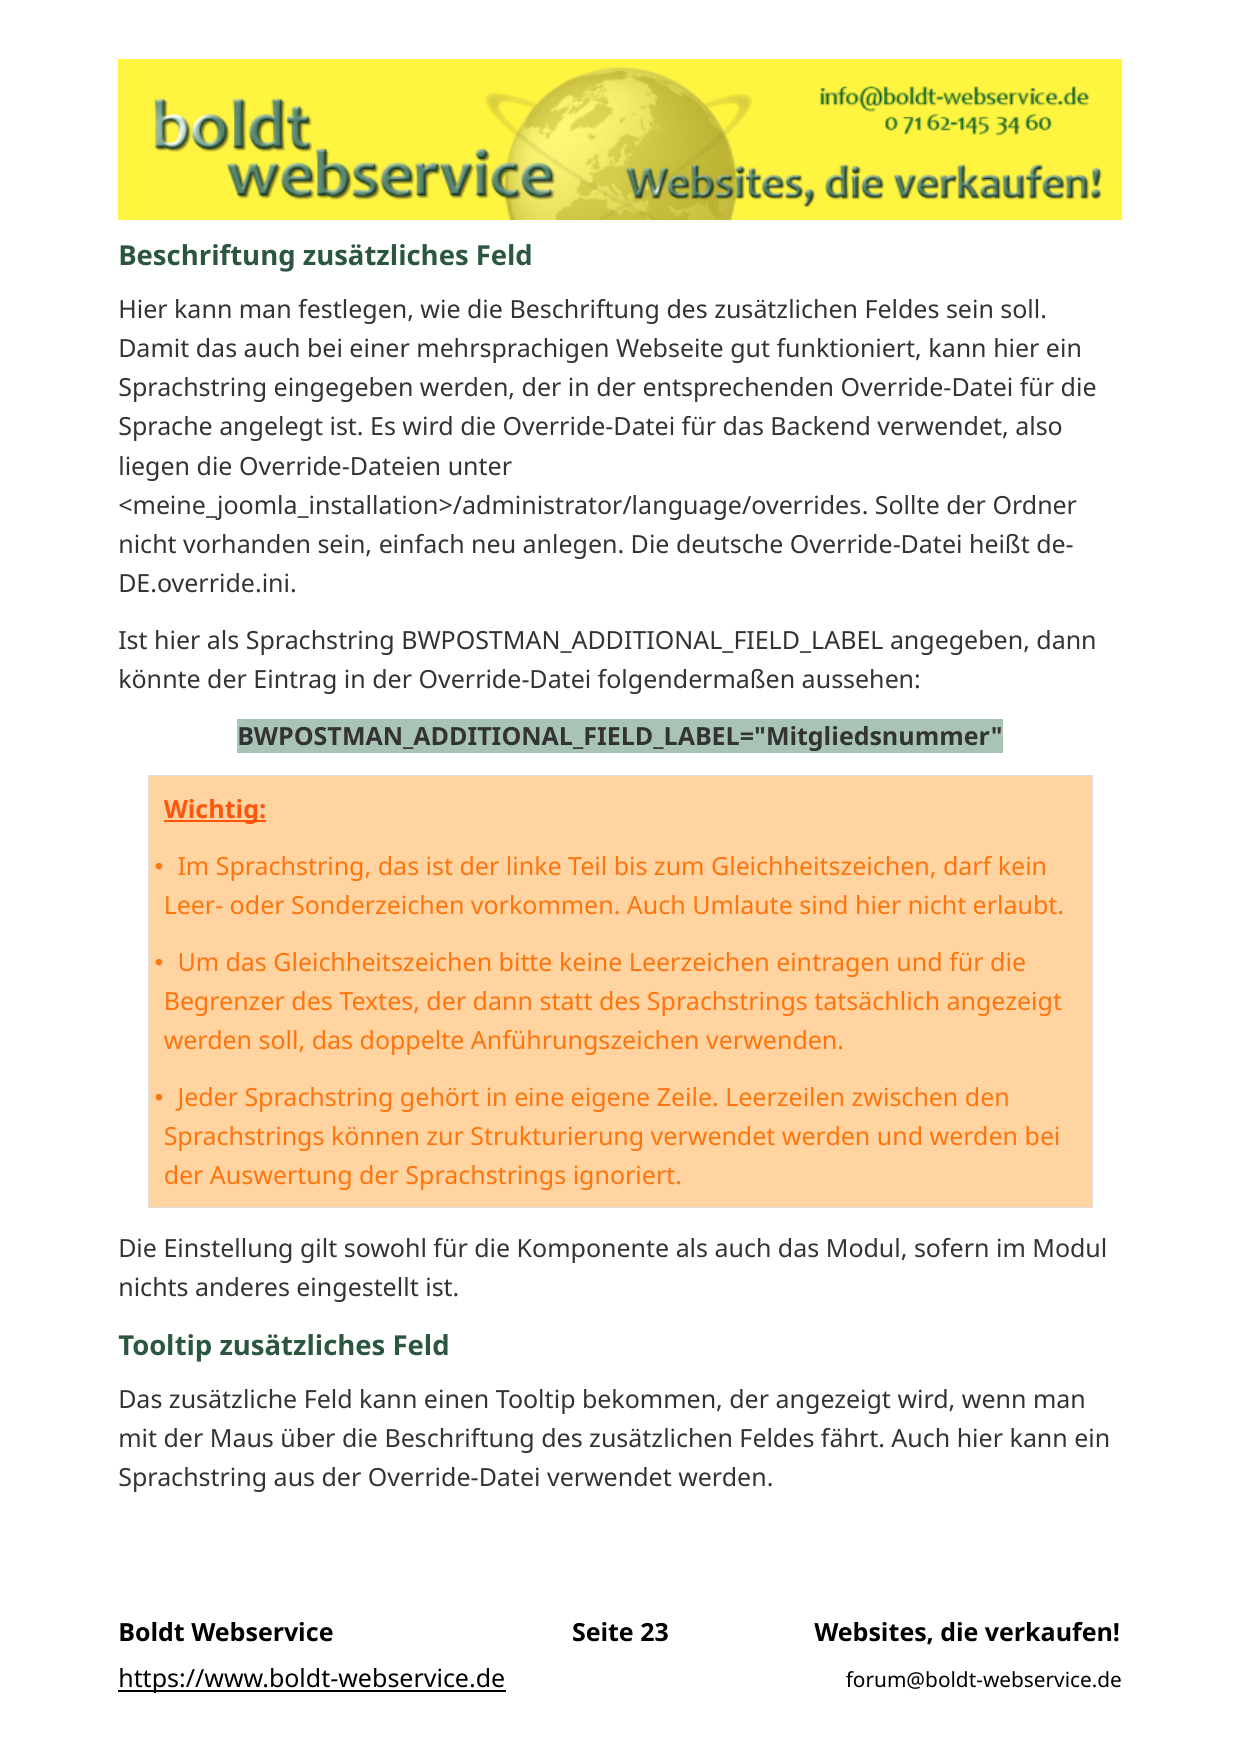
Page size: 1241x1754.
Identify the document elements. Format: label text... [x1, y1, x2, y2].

subtitle Beschriftung zusätzliches Feld [118, 236, 1122, 274]
list Im Sprachstring, das ist der linke Teil bis zum Gleichheitszeichen, darf kein Leer- oder Sonderzeichen vorkommen. Auch Umlaute sind hier nicht erlaubt. [149, 832, 1092, 921]
text BWPOSTMAN_ADDITIONAL_FIELD_LABEL="Mitgliedsnummer" [118, 718, 1122, 753]
text Die Einstellung gilt sowohl für die Komponente als auch das Modul, sofern im Modul nichts anderes eingestellt ist. [118, 1230, 1122, 1304]
subtitle Tooltip zusätzliches Feld [118, 1326, 1122, 1364]
list Jeder Sprachstring gehört in eine eigene Zeile. Leerzeilen zwischen den Sprachstrings können zur Strukturierung verwendet werden und werden bei der Auswertung der Sprachstrings ignoriert. [149, 1063, 1092, 1207]
text Hier kann man festlegen, wie die Beschriftung des zusätzlichen Feldes sein soll. Damit das auch bei einer mehrsprachigen Webseite gut funktioniert, kann hier ein Sprachstring eingegeben werden, der in der entsprechenden Override-Datei für die Sprache angelegt ist. Es wird die Override-Datei für das Backend verwendet, also liegen die Override-Dateien unter <meine_joomla_installation>/administrator/language/overrides. Sollte der Ordner nicht vorhanden sein, einfach neu anlegen. Die deutsche Override-Datei heißt de-DE.override.ini. [118, 291, 1122, 600]
text Das zusätzliche Feld kann einen Tooltip bekommen, der angezeigt wird, wenn man mit der Maus über die Beschriftung des zusätzlichen Feldes fährt. Auch hier kann ein Sprachstring aus der Override-Datei verwendet werden. [118, 1382, 1122, 1494]
picture [118, 59, 1123, 220]
text Ist hier als Sprachstring BWPOSTMAN_ADDITIONAL_FIELD_LABEL angegeben, dann könnte der Eintrag in der Override-Datei folgendermaßen aussehen: [118, 622, 1122, 696]
text Wichtig: [149, 776, 1092, 825]
list Um das Gleichheitszeichen bitte keine Leerzeichen eintragen und für die Begrenzer des Textes, der dann statt des Sprachstrings tatsächlich angezeigt werden soll, das doppelte Anführungszeichen verwenden. [149, 928, 1092, 1057]
